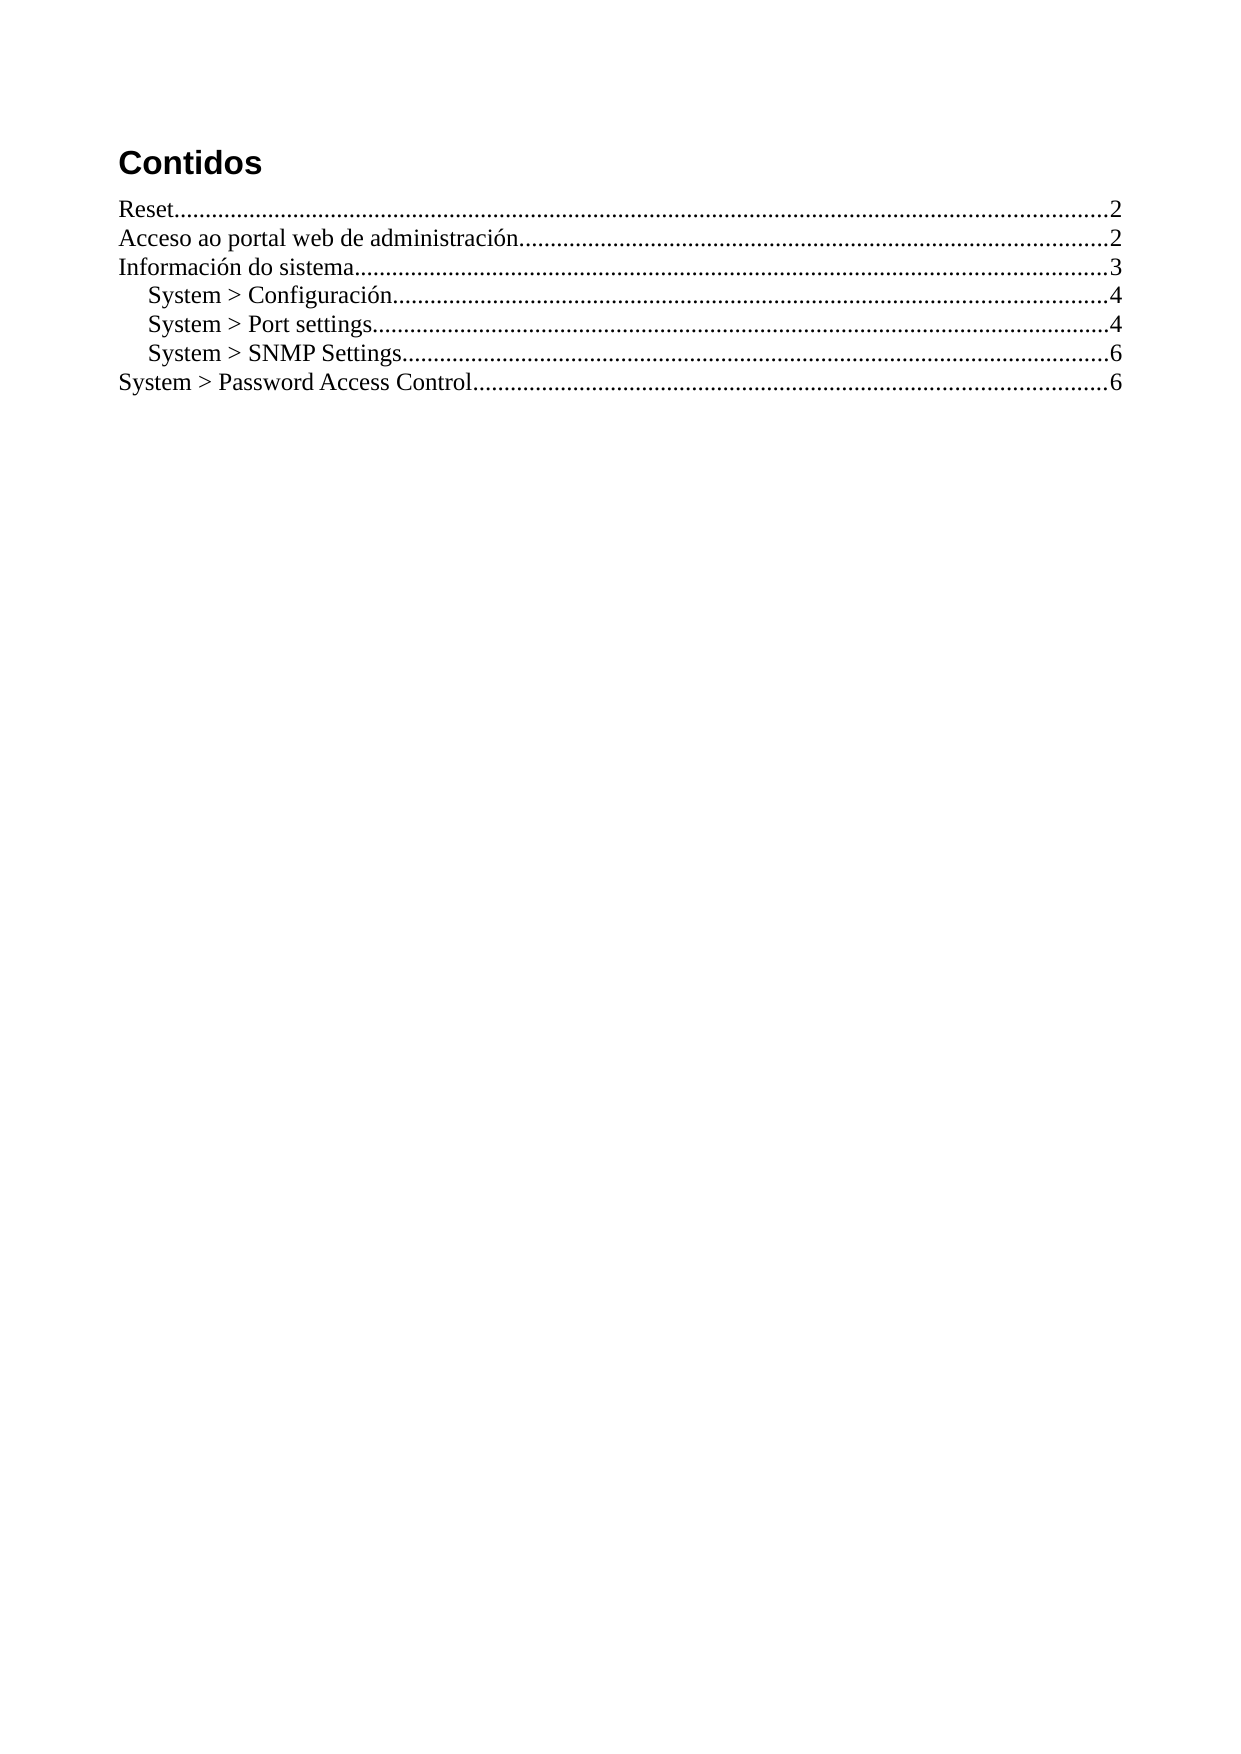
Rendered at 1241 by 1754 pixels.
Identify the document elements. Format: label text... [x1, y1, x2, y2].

text System > Configuración. 4 [148, 280, 1122, 309]
text System > Password Access Control 6 [118, 367, 1122, 395]
text Información do sistema. 3 [118, 252, 1122, 280]
subtitle Contidos [118, 143, 1122, 182]
text Acceso ao portal web de administración. 2 [118, 223, 1122, 252]
text System > SNMP Settings 6 [148, 338, 1122, 367]
text System > Port settings 4 [148, 309, 1122, 338]
text Reset 2 [118, 194, 1122, 223]
